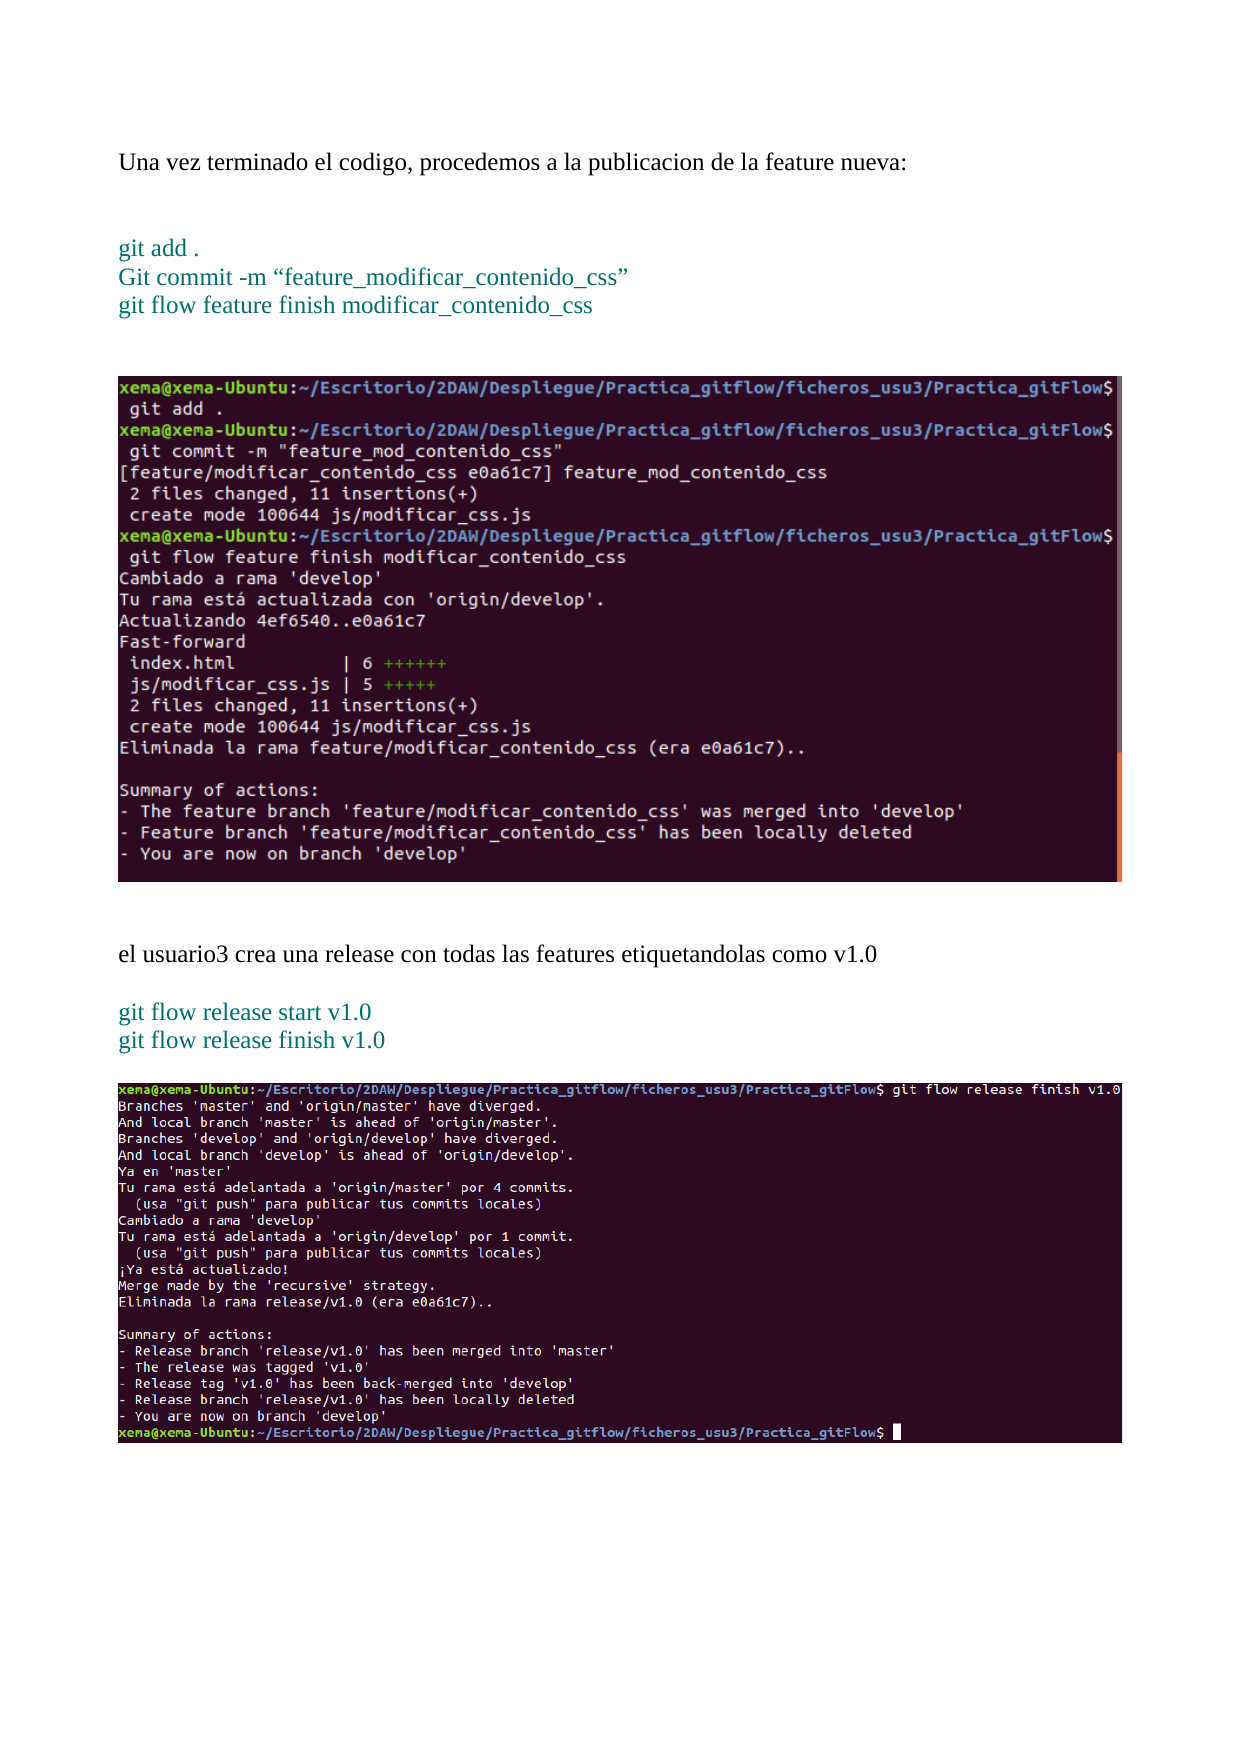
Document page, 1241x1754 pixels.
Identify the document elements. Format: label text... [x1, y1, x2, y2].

picture [118, 376, 1123, 882]
text git flow release start v1.0 [118, 997, 1122, 1026]
text git add . [118, 233, 1122, 262]
text git flow feature finish modificar_contenido_css [118, 291, 1122, 319]
text el usuario3 crea una release con todas las features etiquetandolas como v1.0 [118, 939, 1122, 968]
picture [118, 1083, 1123, 1443]
text Una vez terminado el codigo, procedemos a la publicacion de la feature nueva: [118, 147, 1122, 176]
text Git commit -m “feature_modificar_contenido_css” [118, 262, 1122, 291]
text git flow release finish v1.0 [118, 1026, 1122, 1054]
